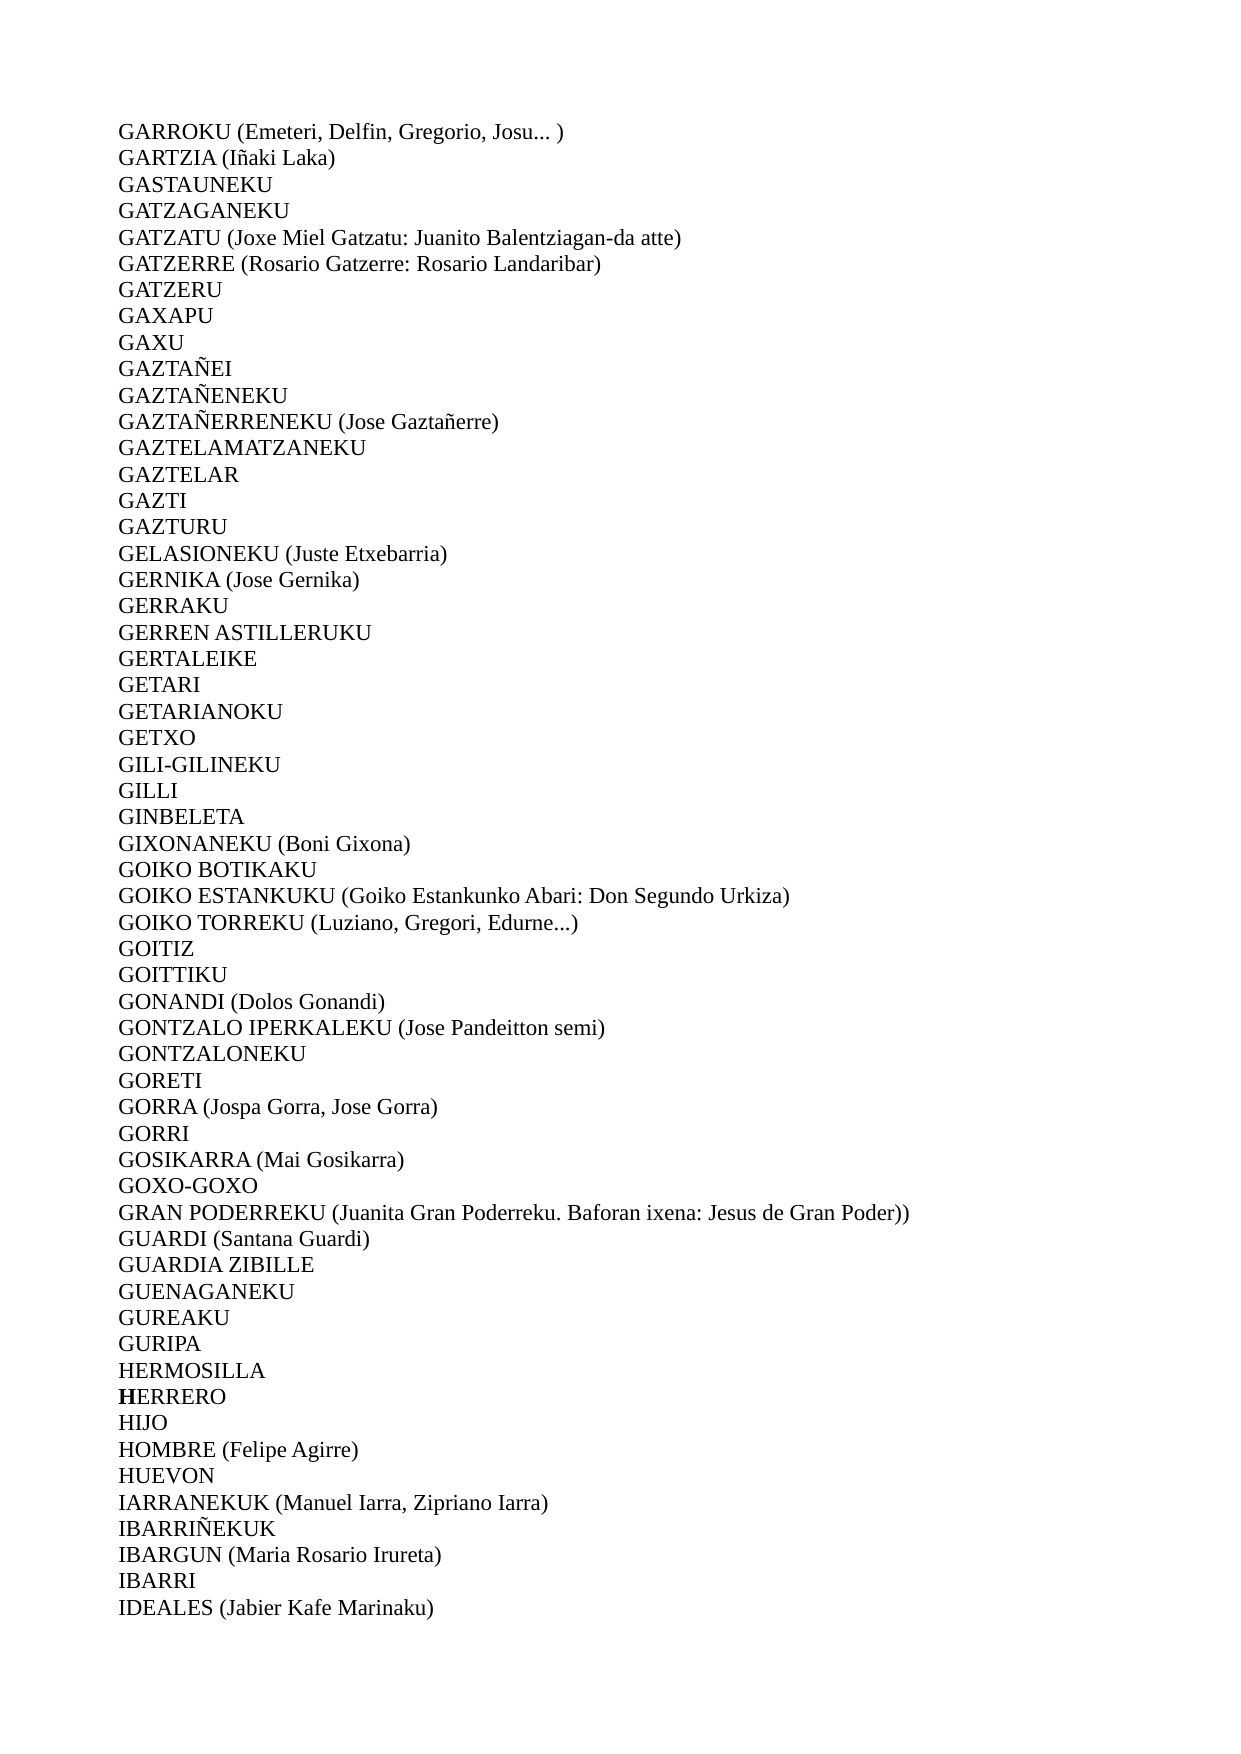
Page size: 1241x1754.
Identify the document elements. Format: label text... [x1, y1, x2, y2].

text GASTAUNEKU [118, 171, 1122, 197]
text GAZTAÑERRENEKU (Jose Gaztañerre) [118, 408, 1122, 434]
text GOIKO BOTIKAKU [118, 856, 1122, 882]
text GAXAPU [118, 303, 1122, 329]
text GINBELETA [118, 803, 1122, 830]
text GAZTI [118, 487, 1122, 513]
text GERRAKU [118, 592, 1122, 619]
text HOMBRE (Felipe Agirre) [118, 1436, 1122, 1462]
text IBARGUN (Maria Rosario Irureta) [118, 1541, 1122, 1568]
text GETXO [118, 724, 1122, 751]
text GUARDI (Santana Guardi) [118, 1225, 1122, 1251]
text GERTALEIKE [118, 645, 1122, 672]
text HUEVON [118, 1462, 1122, 1488]
text GERNIKA (Jose Gernika) [118, 566, 1122, 592]
text GERREN ASTILLERUKU [118, 619, 1122, 645]
text GATZAGANEKU [118, 197, 1122, 223]
text GETARIANOKU [118, 698, 1122, 724]
text GOIKO TORREKU (Luziano, Gregori, Edurne...) [118, 909, 1122, 935]
text GONTZALONEKU [118, 1041, 1122, 1067]
text HIJO [118, 1409, 1122, 1436]
text GUARDIA ZIBILLE [118, 1251, 1122, 1278]
text GUREAKU [118, 1304, 1122, 1330]
text IARRANEKUK (Manuel Iarra, Zipriano Iarra) [118, 1488, 1122, 1515]
text GETARI [118, 672, 1122, 698]
text GONTZALO IPERKALEKU (Jose Pandeitton semi) [118, 1014, 1122, 1041]
text GARROKU (Emeteri, Delfin, Gregorio, Josu... ) [118, 118, 1122, 144]
text GATZERRE (Rosario Gatzerre: Rosario Landaribar) [118, 250, 1122, 276]
text GAZTELAR [118, 461, 1122, 487]
text IDEALES (Jabier Kafe Marinaku) [118, 1594, 1122, 1620]
text GAZTURU [118, 513, 1122, 540]
text GELASIONEKU (Juste Etxebarria) [118, 540, 1122, 566]
text GARTZIA (Iñaki Laka) [118, 144, 1122, 171]
text GOIKO ESTANKUKU (Goiko Estankunko Abari: Don Segundo Urkiza) [118, 882, 1122, 909]
text GURIPA [118, 1330, 1122, 1357]
text GRAN PODERREKU (Juanita Gran Poderreku. Baforan ixena: Jesus de Gran Poder)) [118, 1199, 1122, 1225]
text IBARRIÑEKUK [118, 1515, 1122, 1541]
text GAZTELAMATZANEKU [118, 434, 1122, 461]
text GIXONANEKU (Boni Gixona) [118, 830, 1122, 856]
text GOITTIKU [118, 961, 1122, 988]
text GOSIKARRA (Mai Gosikarra) [118, 1146, 1122, 1172]
text HERRERO [118, 1383, 1122, 1409]
text GILI-GILINEKU [118, 751, 1122, 777]
text GAXU [118, 329, 1122, 355]
text GATZERU [118, 276, 1122, 303]
text GAZTAÑEI [118, 355, 1122, 382]
text GORRA (Jospa Gorra, Jose Gorra) [118, 1093, 1122, 1119]
text GONANDI (Dolos Gonandi) [118, 988, 1122, 1014]
text GATZATU (Joxe Miel Gatzatu: Juanito Balentziagan-da atte) [118, 223, 1122, 250]
text GORRI [118, 1119, 1122, 1146]
text IBARRI [118, 1568, 1122, 1594]
text GILLI [118, 777, 1122, 803]
text HERMOSILLA [118, 1357, 1122, 1383]
text GORETI [118, 1067, 1122, 1093]
text GOITIZ [118, 935, 1122, 961]
text GOXO-GOXO [118, 1172, 1122, 1199]
text GUENAGANEKU [118, 1278, 1122, 1304]
text GAZTAÑENEKU [118, 382, 1122, 408]
